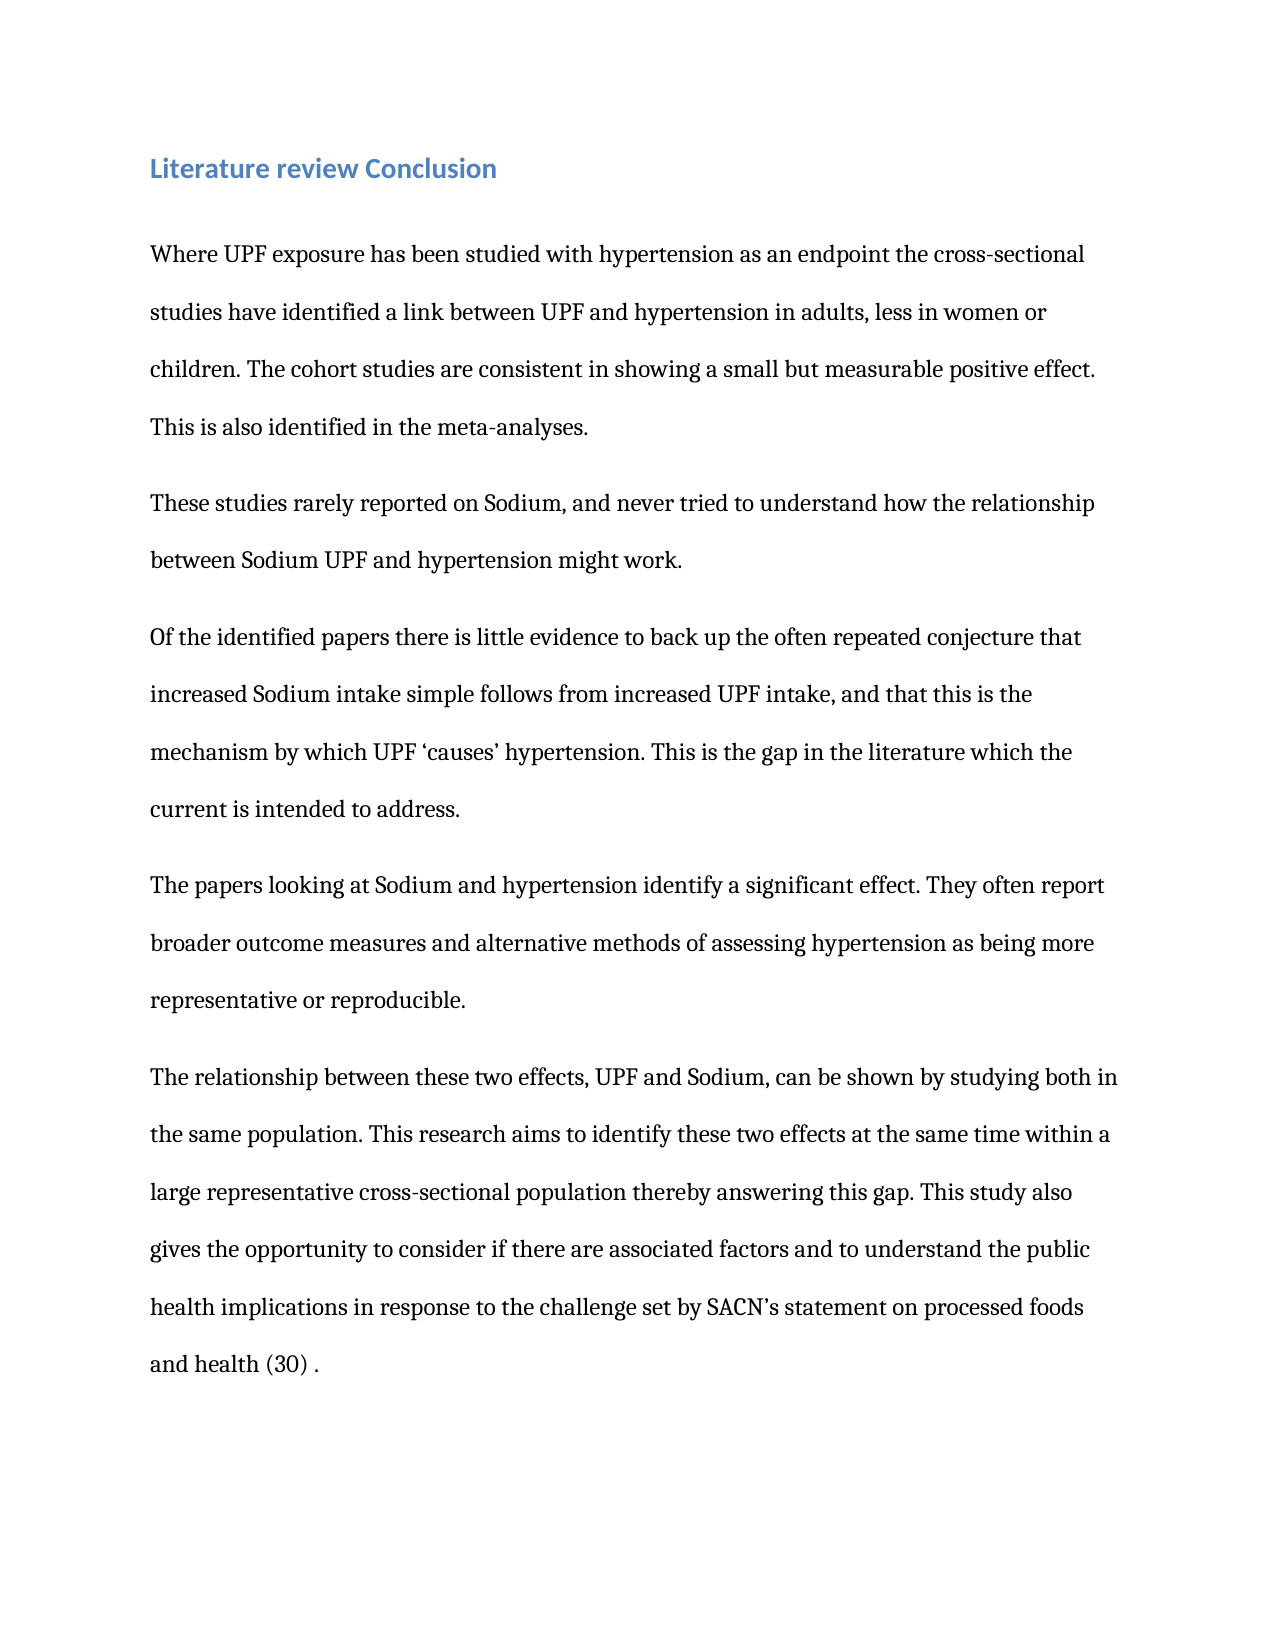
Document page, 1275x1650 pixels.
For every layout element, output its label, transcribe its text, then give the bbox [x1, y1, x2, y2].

text The relationship between these two effects, UPF and Sodium, can be shown by studying both in the same population. This research aims to identify these two effects at the same time within a large representative cross-sectional population thereby answering this gap. This study also gives the opportunity to consider if there are associated factors and to understand the public health implications in response to the challenge set by SACN’s statement on processed foods and health (30) . [150, 1062, 1125, 1379]
text Where UPF exposure has been studied with hypertension as an endpoint the cross-sectional studies have identified a link between UPF and hypertension in adults, less in women or children. The cohort studies are consistent in showing a small but measurable positive effect. This is also identified in the meta-analyses. [150, 240, 1125, 441]
subtitle Literature review Conclusion [150, 150, 1125, 186]
text Of the identified papers there is little evidence to back up the often repeated conjecture that increased Sodium intake simple follows from increased UPF intake, and that this is the mechanism by which UPF ‘causes’ hypertension. This is the gap in the literature which the current is intended to address. [150, 622, 1125, 824]
text These studies rarely reported on Sodium, and never tried to understand how the relationship between Sodium UPF and hypertension might work. [150, 489, 1125, 575]
text The papers looking at Sodium and hypertension identify a significant effect. They often report broader outcome measures and alternative methods of assessing hypertension as being more representative or reproducible. [150, 871, 1125, 1015]
